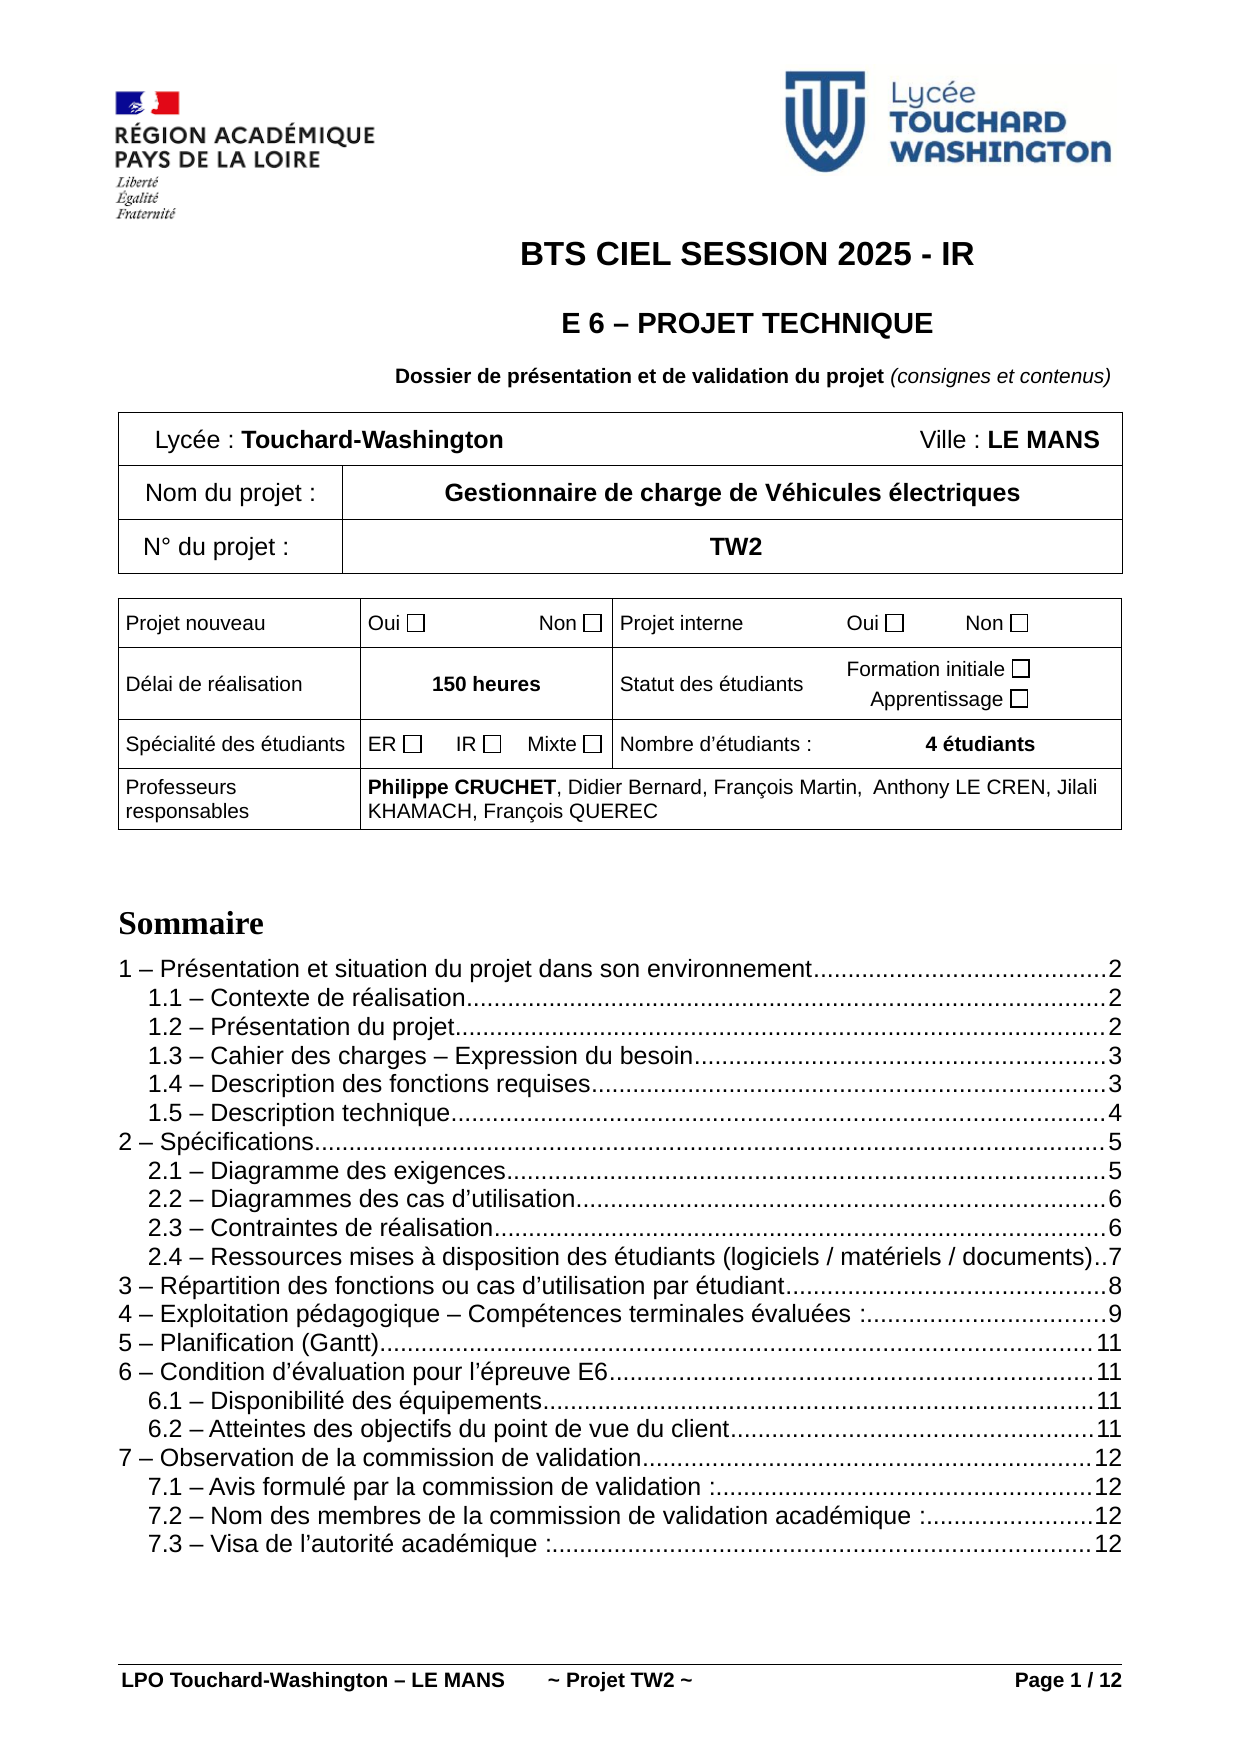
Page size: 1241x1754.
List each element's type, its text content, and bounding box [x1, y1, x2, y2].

text 1.1 – Contexte de réalisation 2 [148, 983, 1122, 1012]
table_header Oui Non [361, 599, 612, 647]
text 5 – Planification (Gantt) 11 [118, 1328, 1122, 1357]
text E 6 – PROJET TECHNIQUE [372, 306, 1122, 339]
text Dossier de présentation et de validation du projet (consignes et contenus) [372, 363, 1122, 387]
table_cell Formation initiale Apprentissage [839, 648, 1121, 719]
table_cell Philippe CRUCHET, Didier Bernard, François Martin, Anthony LE CREN, Jilali KHAMACH, François QUEREC [361, 769, 1121, 829]
table_header Projet nouveau [119, 599, 360, 647]
table_cell 4 étudiants [839, 720, 1121, 768]
text 7.2 – Nom des membres de la commission de validation académique : 12 [148, 1501, 1122, 1529]
text 7.3 – Visa de l’autorité académique : 12 [148, 1529, 1122, 1558]
table_header Oui Non [839, 599, 1121, 647]
text 6.2 – Atteintes des objectifs du point de vue du client 11 [148, 1414, 1122, 1443]
table_cell Nom du projet : [119, 466, 342, 519]
text 4 – Exploitation pédagogique – Compétences terminales évaluées : 9 [118, 1299, 1122, 1328]
text 7 – Observation de la commission de validation 12 [118, 1443, 1122, 1472]
text 2.1 – Diagramme des exigences 5 [148, 1156, 1122, 1184]
text 6.1 – Disponibilité des équipements 11 [148, 1386, 1122, 1414]
table_header Projet interne [613, 599, 839, 647]
text 1 – Présentation et situation du projet dans son environnement 2 [118, 954, 1122, 983]
table_cell 150 heures [361, 648, 612, 719]
table_cell ER IR Mixte [361, 720, 612, 768]
text 1.4 – Description des fonctions requises 3 [148, 1069, 1122, 1098]
picture [99, 83, 392, 234]
text 6 – Condition d’évaluation pour l’épreuve E6 11 [118, 1357, 1122, 1386]
table_cell N° du projet : [119, 520, 342, 573]
table_cell Professeurs responsables [119, 769, 360, 829]
picture [779, 64, 1118, 176]
table_cell TW2 [343, 520, 1122, 573]
table_cell Nombre d’étudiants : [613, 720, 839, 768]
text 7.1 – Avis formulé par la commission de validation : 12 [148, 1472, 1122, 1501]
table_cell Spécialité des étudiants [119, 720, 360, 768]
text 2.2 – Diagrammes des cas d’utilisation 6 [148, 1184, 1122, 1213]
table_cell Gestionnaire de charge de Véhicules électriques [343, 466, 1122, 519]
text 1.3 – Cahier des charges – Expression du besoin 3 [148, 1041, 1122, 1069]
text 2 – Spécifications 5 [118, 1127, 1122, 1156]
table_header Lycée : Touchard-Washington Ville : LE MANS [119, 413, 1122, 465]
text 1.2 – Présentation du projet 2 [148, 1012, 1122, 1041]
subtitle Sommaire [118, 903, 1122, 942]
table_cell Délai de réalisation [119, 648, 360, 719]
text BTS CIEL SESSION 2025 - IR [372, 59, 1122, 272]
text 3 – Répartition des fonctions ou cas d’utilisation par étudiant 8 [118, 1271, 1122, 1299]
table_cell Statut des étudiants [613, 648, 839, 719]
text 1.5 – Description technique 4 [148, 1098, 1122, 1127]
text 2.4 – Ressources mises à disposition des étudiants (logiciels / matériels / documents) 7 [148, 1242, 1122, 1271]
text 2.3 – Contraintes de réalisation 6 [148, 1213, 1122, 1242]
